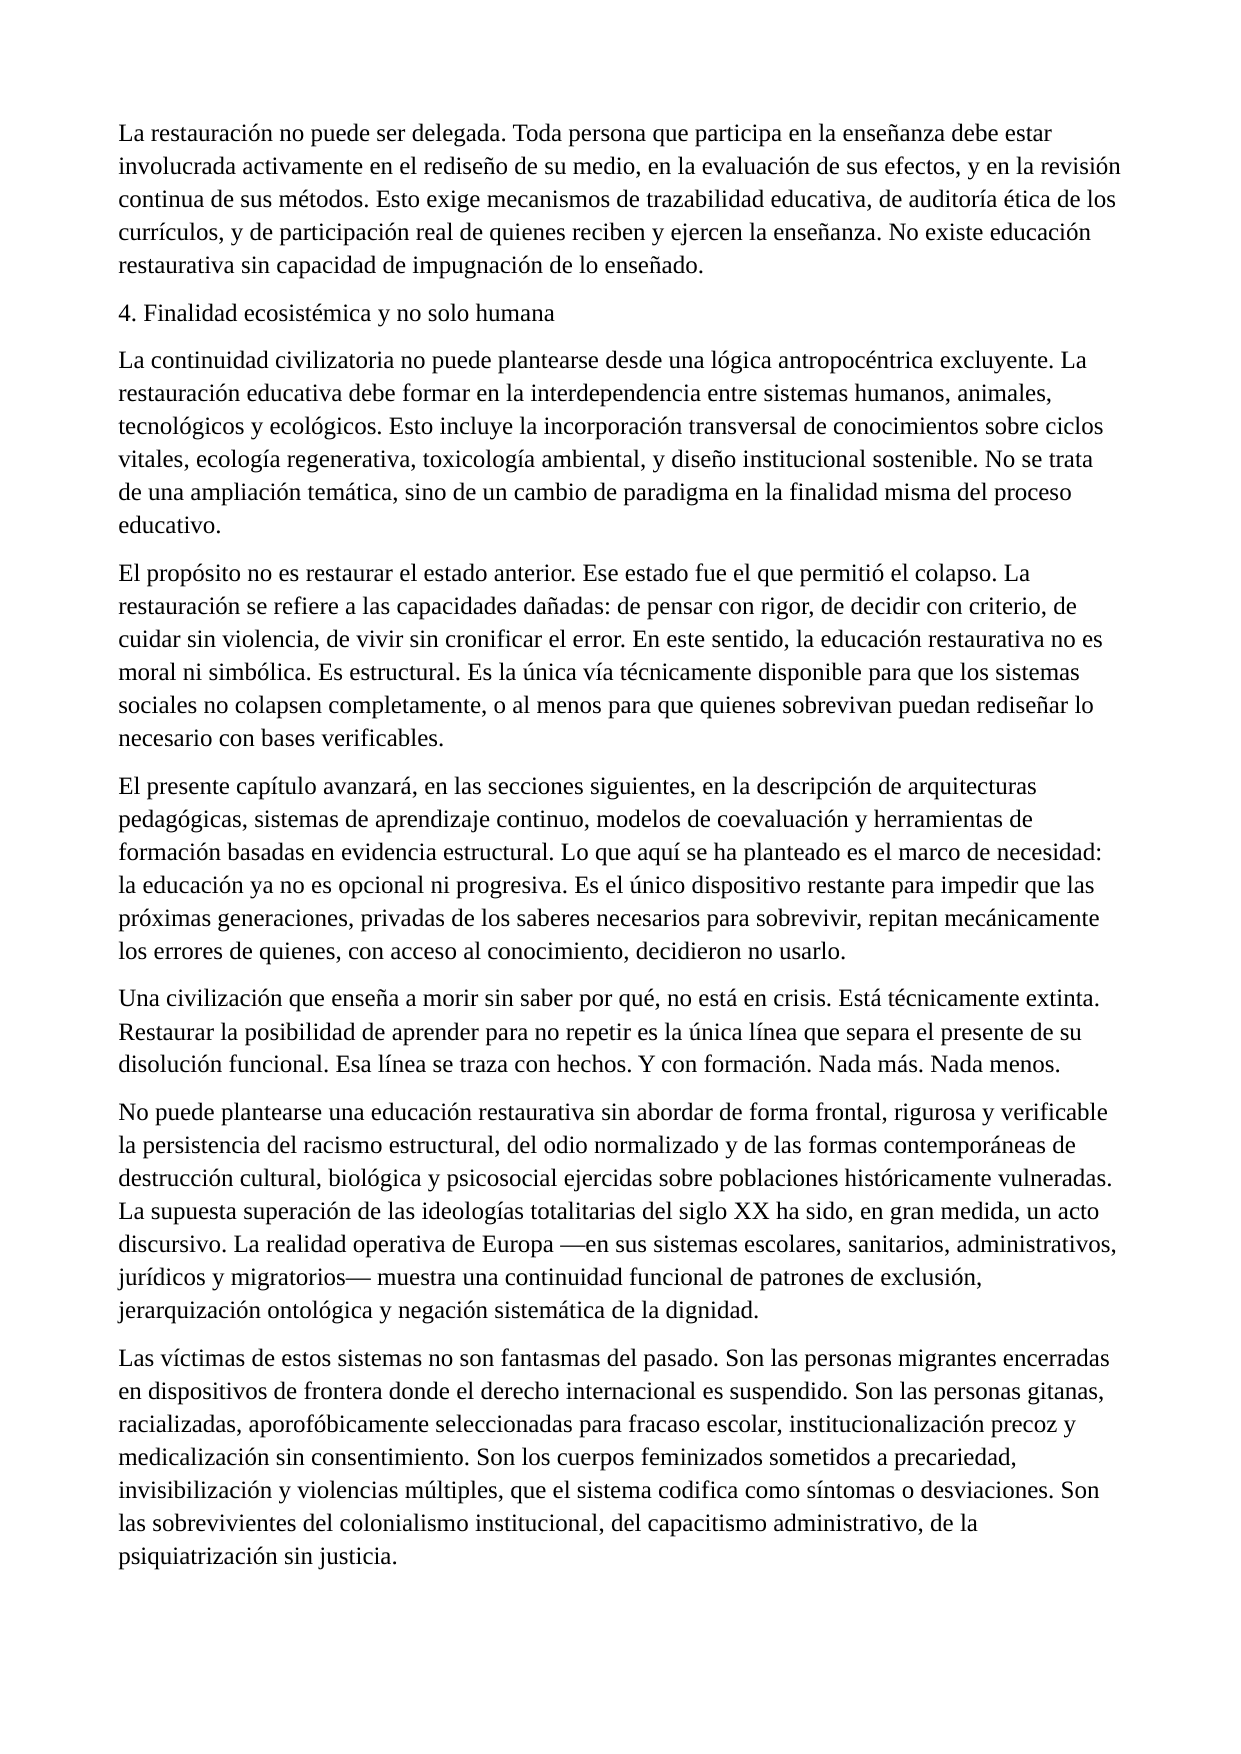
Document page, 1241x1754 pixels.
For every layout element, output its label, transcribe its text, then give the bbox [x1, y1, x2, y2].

text El presente capítulo avanzará, en las secciones siguientes, en la descripción de arquitecturas pedagógicas, sistemas de aprendizaje continuo, modelos de coevaluación y herramientas de formación basadas en evidencia estructural. Lo que aquí se ha planteado es el marco de necesidad: la educación ya no es opcional ni progresiva. Es el único dispositivo restante para impedir que las próximas generaciones, privadas de los saberes necesarios para sobrevivir, repitan mecánicamente los errores de quienes, con acceso al conocimiento, decidieron no usarlo. [118, 771, 1122, 965]
text La continuidad civilizatoria no puede plantearse desde una lógica antropocéntrica excluyente. La restauración educativa debe formar en la interdependencia entre sistemas humanos, animales, tecnológicos y ecológicos. Esto incluye la incorporación transversal de conocimientos sobre ciclos vitales, ecología regenerativa, toxicología ambiental, y diseño institucional sostenible. No se trata de una ampliación temática, sino de un cambio de paradigma en la finalidad misma del proceso educativo. [118, 345, 1122, 539]
text El propósito no es restaurar el estado anterior. Ese estado fue el que permitió el colapso. La restauración se refiere a las capacidades dañadas: de pensar con rigor, de decidir con criterio, de cuidar sin violencia, de vivir sin cronificar el error. En este sentido, la educación restaurativa no es moral ni simbólica. Es estructural. Es la única vía técnicamente disponible para que los sistemas sociales no colapsen completamente, o al menos para que quienes sobrevivan puedan rediseñar lo necesario con bases verificables. [118, 558, 1122, 752]
text La restauración no puede ser delegada. Toda persona que participa en la enseñanza debe estar involucrada activamente en el rediseño de su medio, en la evaluación de sus efectos, y en la revisión continua de sus métodos. Esto exige mecanismos de trazabilidad educativa, de auditoría ética de los currículos, y de participación real de quienes reciben y ejercen la enseñanza. No existe educación restaurativa sin capacidad de impugnación de lo enseñado. [118, 118, 1122, 279]
text 4. Finalidad ecosistémica y no solo humana [118, 298, 1122, 327]
text No puede plantearse una educación restaurativa sin abordar de forma frontal, rigurosa y verificable la persistencia del racismo estructural, del odio normalizado y de las formas contemporáneas de destrucción cultural, biológica y psicosocial ejercidas sobre poblaciones históricamente vulneradas. La supuesta superación de las ideologías totalitarias del siglo XX ha sido, en gran medida, un acto discursivo. La realidad operativa de Europa —en sus sistemas escolares, sanitarios, administrativos, jurídicos y migratorios— muestra una continuidad funcional de patrones de exclusión, jerarquización ontológica y negación sistemática de la dignidad. [118, 1097, 1122, 1324]
text Una civilización que enseña a morir sin saber por qué, no está en crisis. Está técnicamente extinta. Restaurar la posibilidad de aprender para no repetir es la única línea que separa el presente de su disolución funcional. Esa línea se traza con hechos. Y con formación. Nada más. Nada menos. [118, 983, 1122, 1078]
text Las víctimas de estos sistemas no son fantasmas del pasado. Son las personas migrantes encerradas en dispositivos de frontera donde el derecho internacional es suspendido. Son las personas gitanas, racializadas, aporofóbicamente seleccionadas para fracaso escolar, institucionalización precoz y medicalización sin consentimiento. Son los cuerpos feminizados sometidos a precariedad, invisibilización y violencias múltiples, que el sistema codifica como síntomas o desviaciones. Son las sobrevivientes del colonialismo institucional, del capacitismo administrativo, de la psiquiatrización sin justicia. [118, 1343, 1122, 1570]
